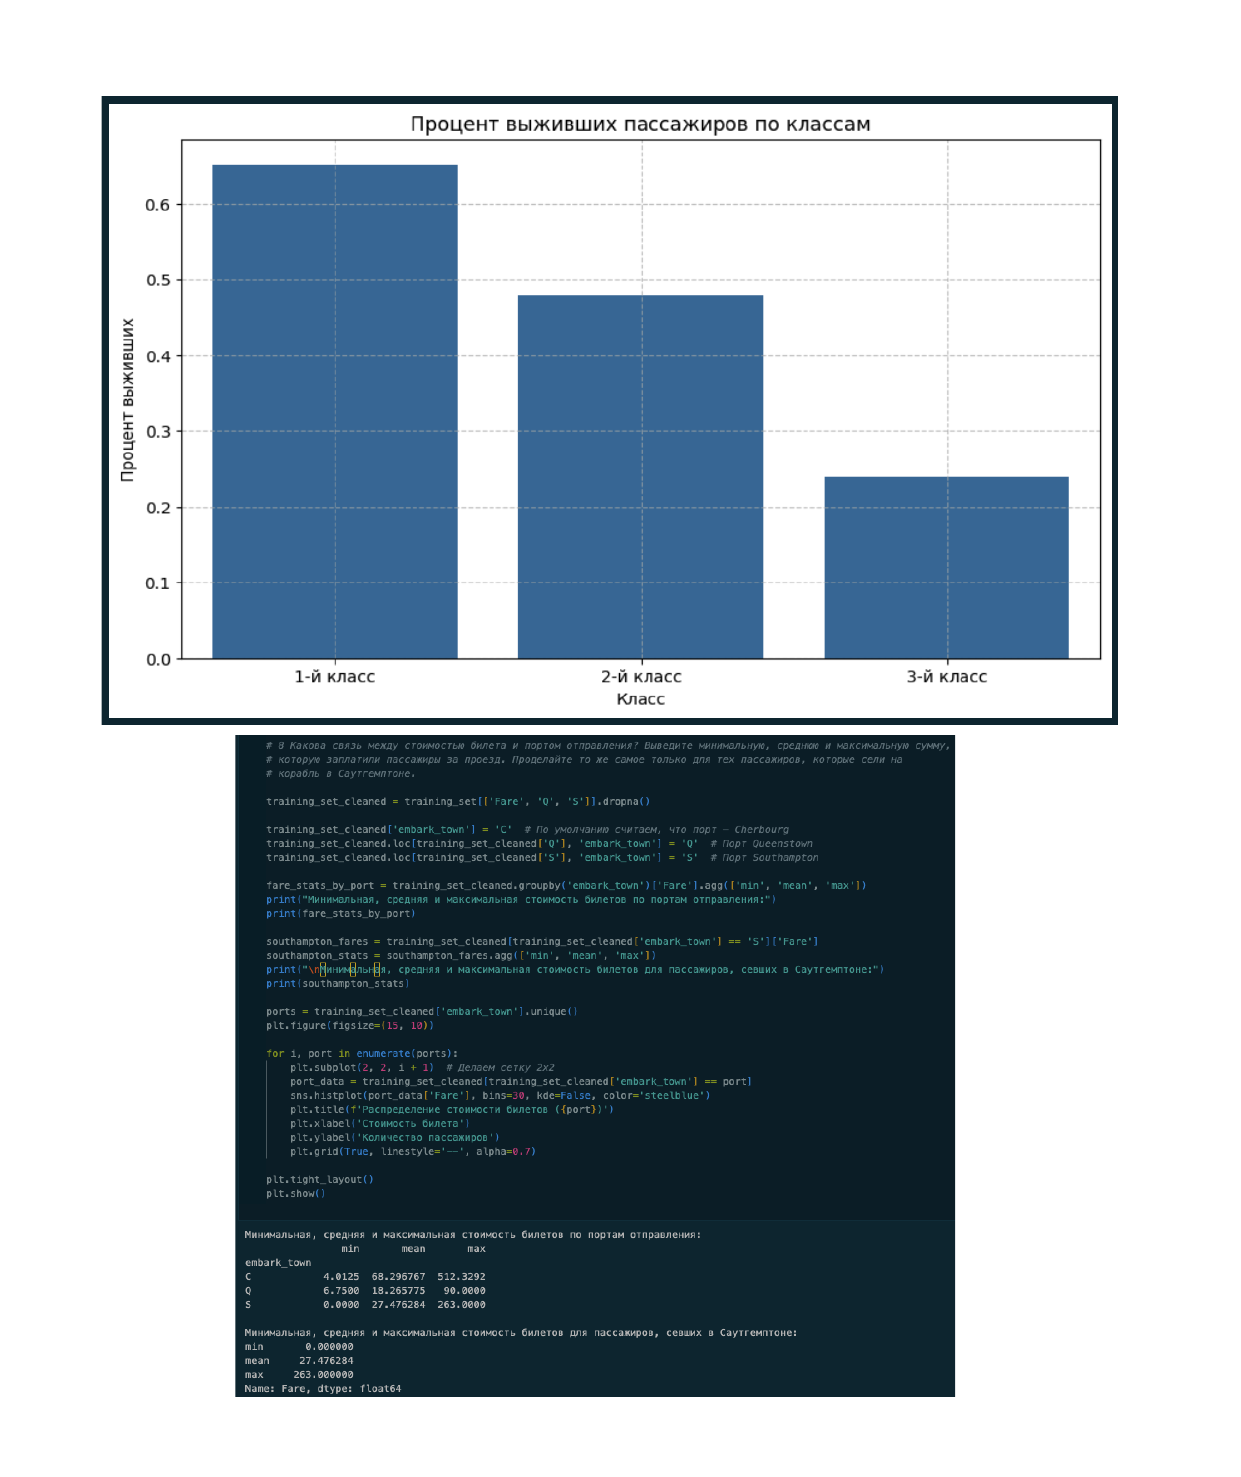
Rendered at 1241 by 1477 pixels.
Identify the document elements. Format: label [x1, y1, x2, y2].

picture [101, 96, 1118, 725]
picture [235, 735, 956, 1397]
